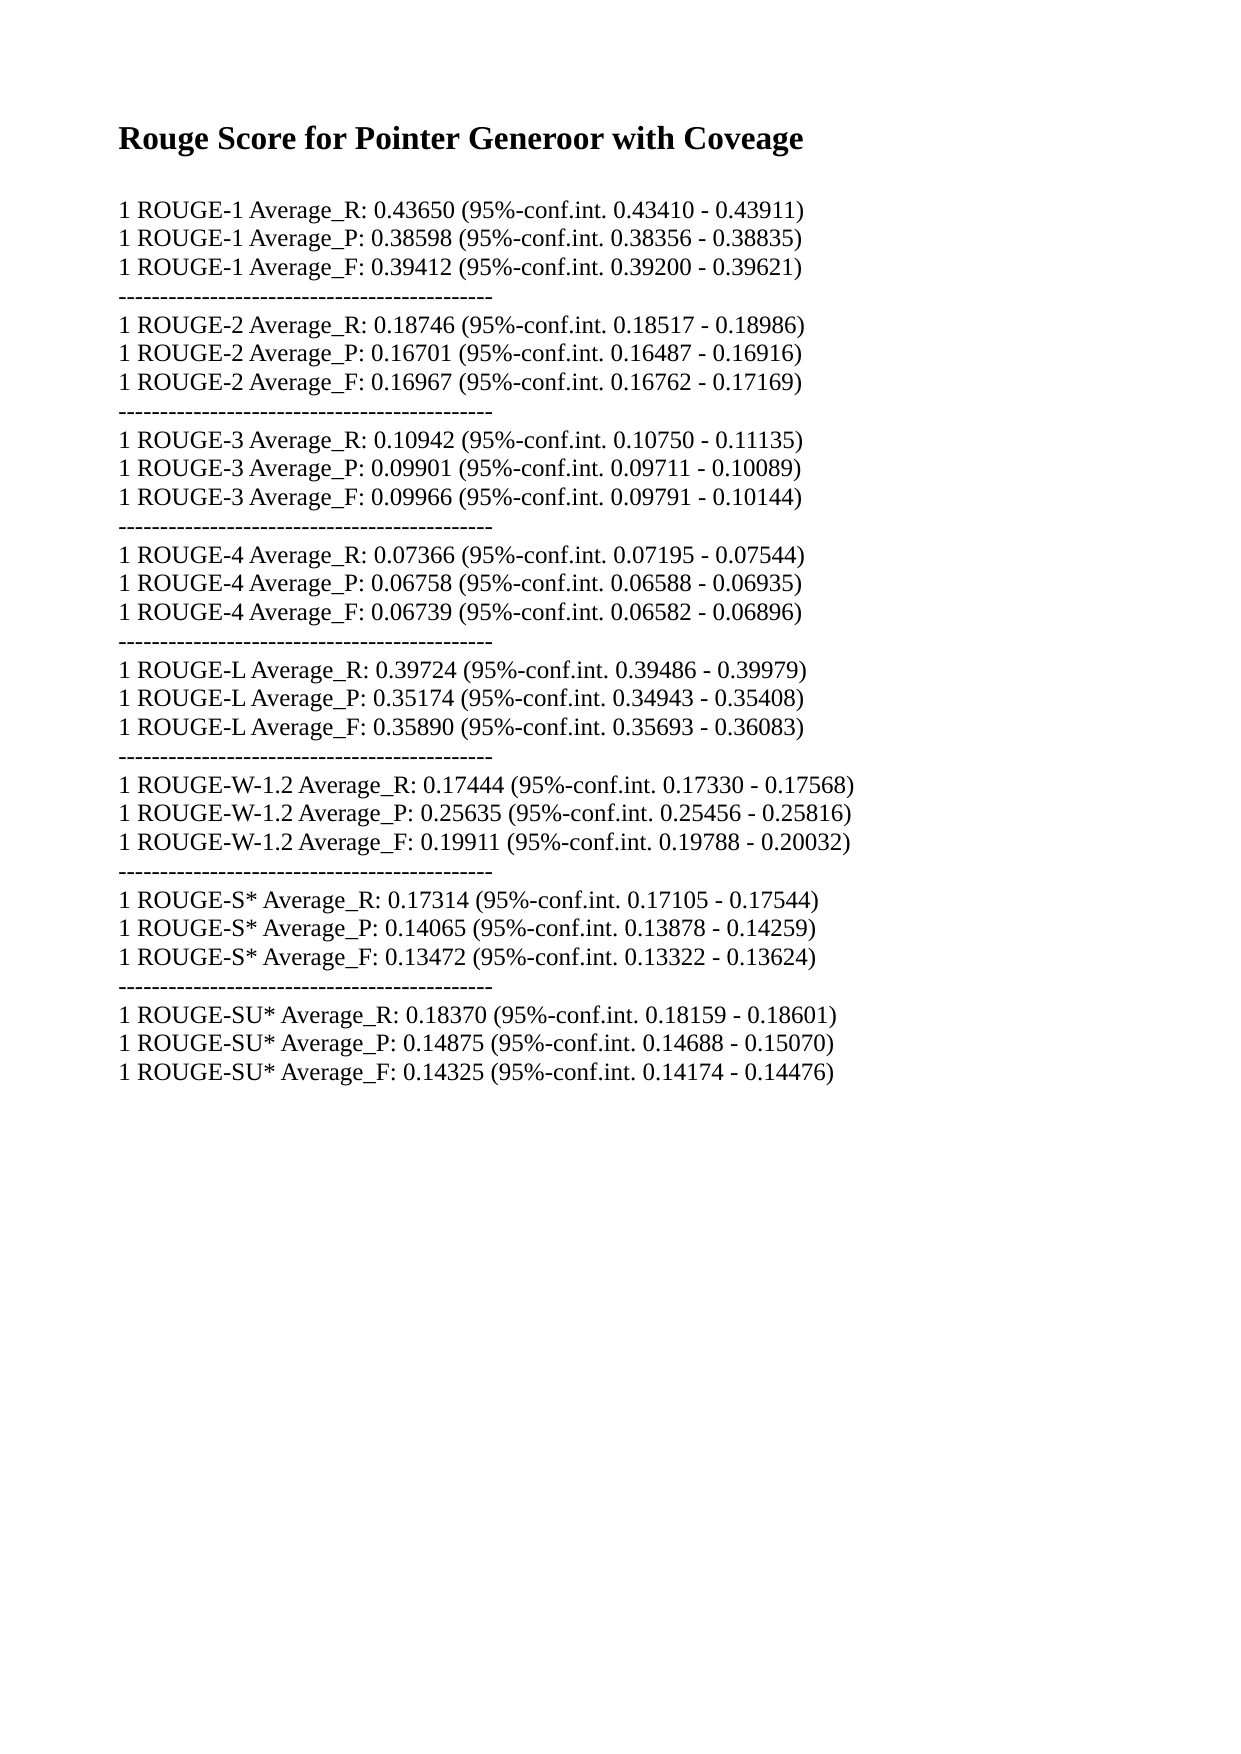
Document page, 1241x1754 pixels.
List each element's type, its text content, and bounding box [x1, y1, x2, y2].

text 1 ROUGE-S* Average_R: 0.17314 (95%-conf.int. 0.17105 - 0.17544) [118, 885, 1122, 913]
text 1 ROUGE-SU* Average_P: 0.14875 (95%-conf.int. 0.14688 - 0.15070) [118, 1028, 1122, 1057]
text 1 ROUGE-SU* Average_R: 0.18370 (95%-conf.int. 0.18159 - 0.18601) [118, 1000, 1122, 1028]
text 1 ROUGE-3 Average_P: 0.09901 (95%-conf.int. 0.09711 - 0.10089) [118, 453, 1122, 482]
text 1 ROUGE-2 Average_P: 0.16701 (95%-conf.int. 0.16487 - 0.16916) [118, 338, 1122, 367]
text Rouge Score for Pointer Generoor with Coveage [118, 118, 1122, 156]
text --------------------------------------------- [118, 741, 1122, 770]
text 1 ROUGE-L Average_P: 0.35174 (95%-conf.int. 0.34943 - 0.35408) [118, 683, 1122, 712]
text 1 ROUGE-L Average_F: 0.35890 (95%-conf.int. 0.35693 - 0.36083) [118, 712, 1122, 741]
text 1 ROUGE-W-1.2 Average_P: 0.25635 (95%-conf.int. 0.25456 - 0.25816) [118, 798, 1122, 827]
text 1 ROUGE-1 Average_F: 0.39412 (95%-conf.int. 0.39200 - 0.39621) [118, 252, 1122, 281]
text --------------------------------------------- [118, 856, 1122, 885]
text 1 ROUGE-3 Average_F: 0.09966 (95%-conf.int. 0.09791 - 0.10144) [118, 482, 1122, 511]
text 1 ROUGE-2 Average_R: 0.18746 (95%-conf.int. 0.18517 - 0.18986) [118, 310, 1122, 338]
text 1 ROUGE-1 Average_R: 0.43650 (95%-conf.int. 0.43410 - 0.43911) [118, 195, 1122, 223]
text 1 ROUGE-3 Average_R: 0.10942 (95%-conf.int. 0.10750 - 0.11135) [118, 425, 1122, 453]
text 1 ROUGE-S* Average_P: 0.14065 (95%-conf.int. 0.13878 - 0.14259) [118, 913, 1122, 942]
text 1 ROUGE-4 Average_P: 0.06758 (95%-conf.int. 0.06588 - 0.06935) [118, 568, 1122, 597]
text 1 ROUGE-4 Average_R: 0.07366 (95%-conf.int. 0.07195 - 0.07544) [118, 540, 1122, 568]
text 1 ROUGE-SU* Average_F: 0.14325 (95%-conf.int. 0.14174 - 0.14476) [118, 1057, 1122, 1086]
text 1 ROUGE-W-1.2 Average_R: 0.17444 (95%-conf.int. 0.17330 - 0.17568) [118, 770, 1122, 798]
text 1 ROUGE-1 Average_P: 0.38598 (95%-conf.int. 0.38356 - 0.38835) [118, 223, 1122, 252]
text --------------------------------------------- [118, 396, 1122, 425]
text --------------------------------------------- [118, 511, 1122, 540]
text --------------------------------------------- [118, 626, 1122, 655]
text --------------------------------------------- [118, 281, 1122, 310]
text 1 ROUGE-2 Average_F: 0.16967 (95%-conf.int. 0.16762 - 0.17169) [118, 367, 1122, 396]
text 1 ROUGE-L Average_R: 0.39724 (95%-conf.int. 0.39486 - 0.39979) [118, 655, 1122, 683]
text --------------------------------------------- [118, 971, 1122, 1000]
text 1 ROUGE-S* Average_F: 0.13472 (95%-conf.int. 0.13322 - 0.13624) [118, 942, 1122, 971]
text 1 ROUGE-4 Average_F: 0.06739 (95%-conf.int. 0.06582 - 0.06896) [118, 597, 1122, 626]
text 1 ROUGE-W-1.2 Average_F: 0.19911 (95%-conf.int. 0.19788 - 0.20032) [118, 827, 1122, 856]
